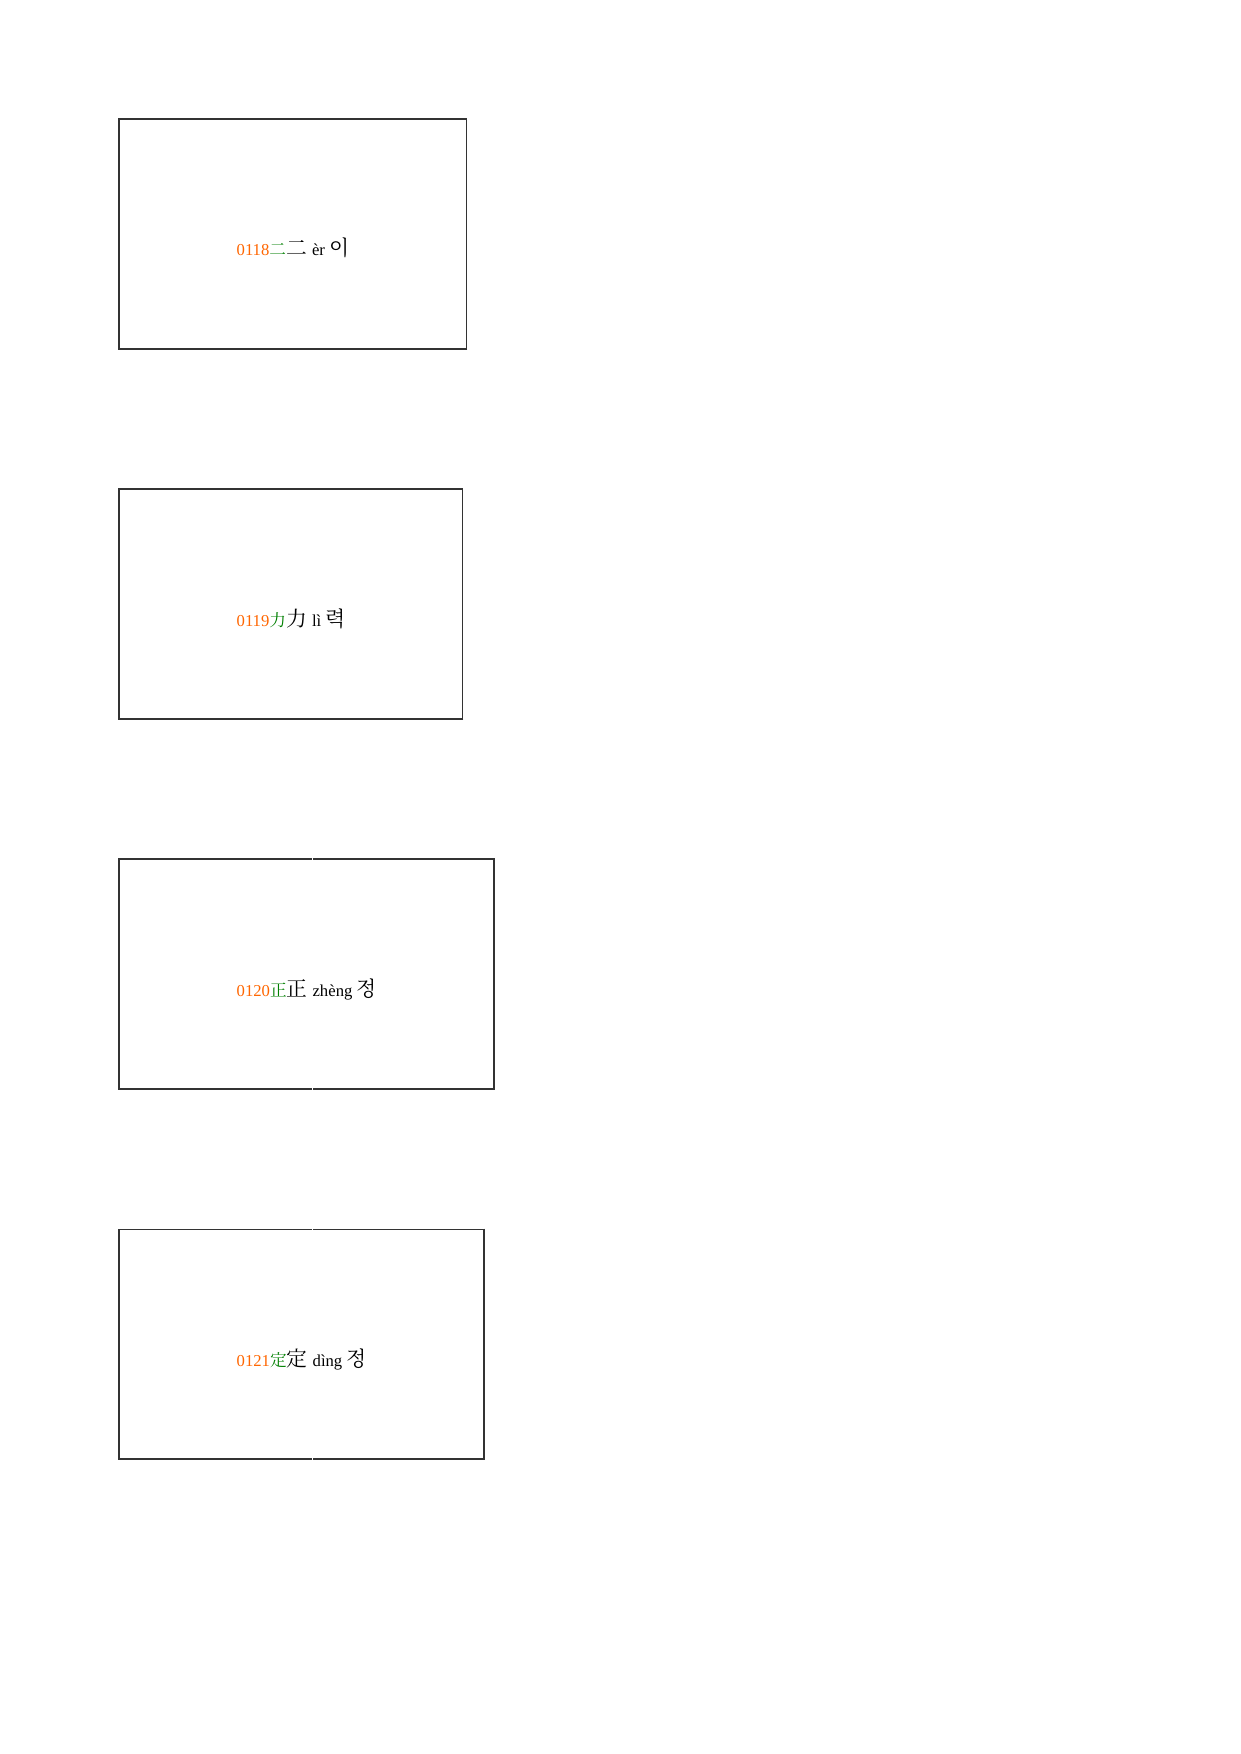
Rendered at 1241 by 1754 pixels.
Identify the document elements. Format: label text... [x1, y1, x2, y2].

text 0120正正 zhèng 정 [120, 859, 493, 1089]
text 0118二二 èr 이 [120, 120, 466, 348]
text 0119力力 lì 력 [120, 490, 462, 718]
text [467, 118, 1122, 349]
text 0121定定 dìng 정 [120, 1230, 483, 1459]
text [495, 858, 1122, 1090]
text [485, 1228, 1122, 1460]
text [463, 488, 1122, 719]
